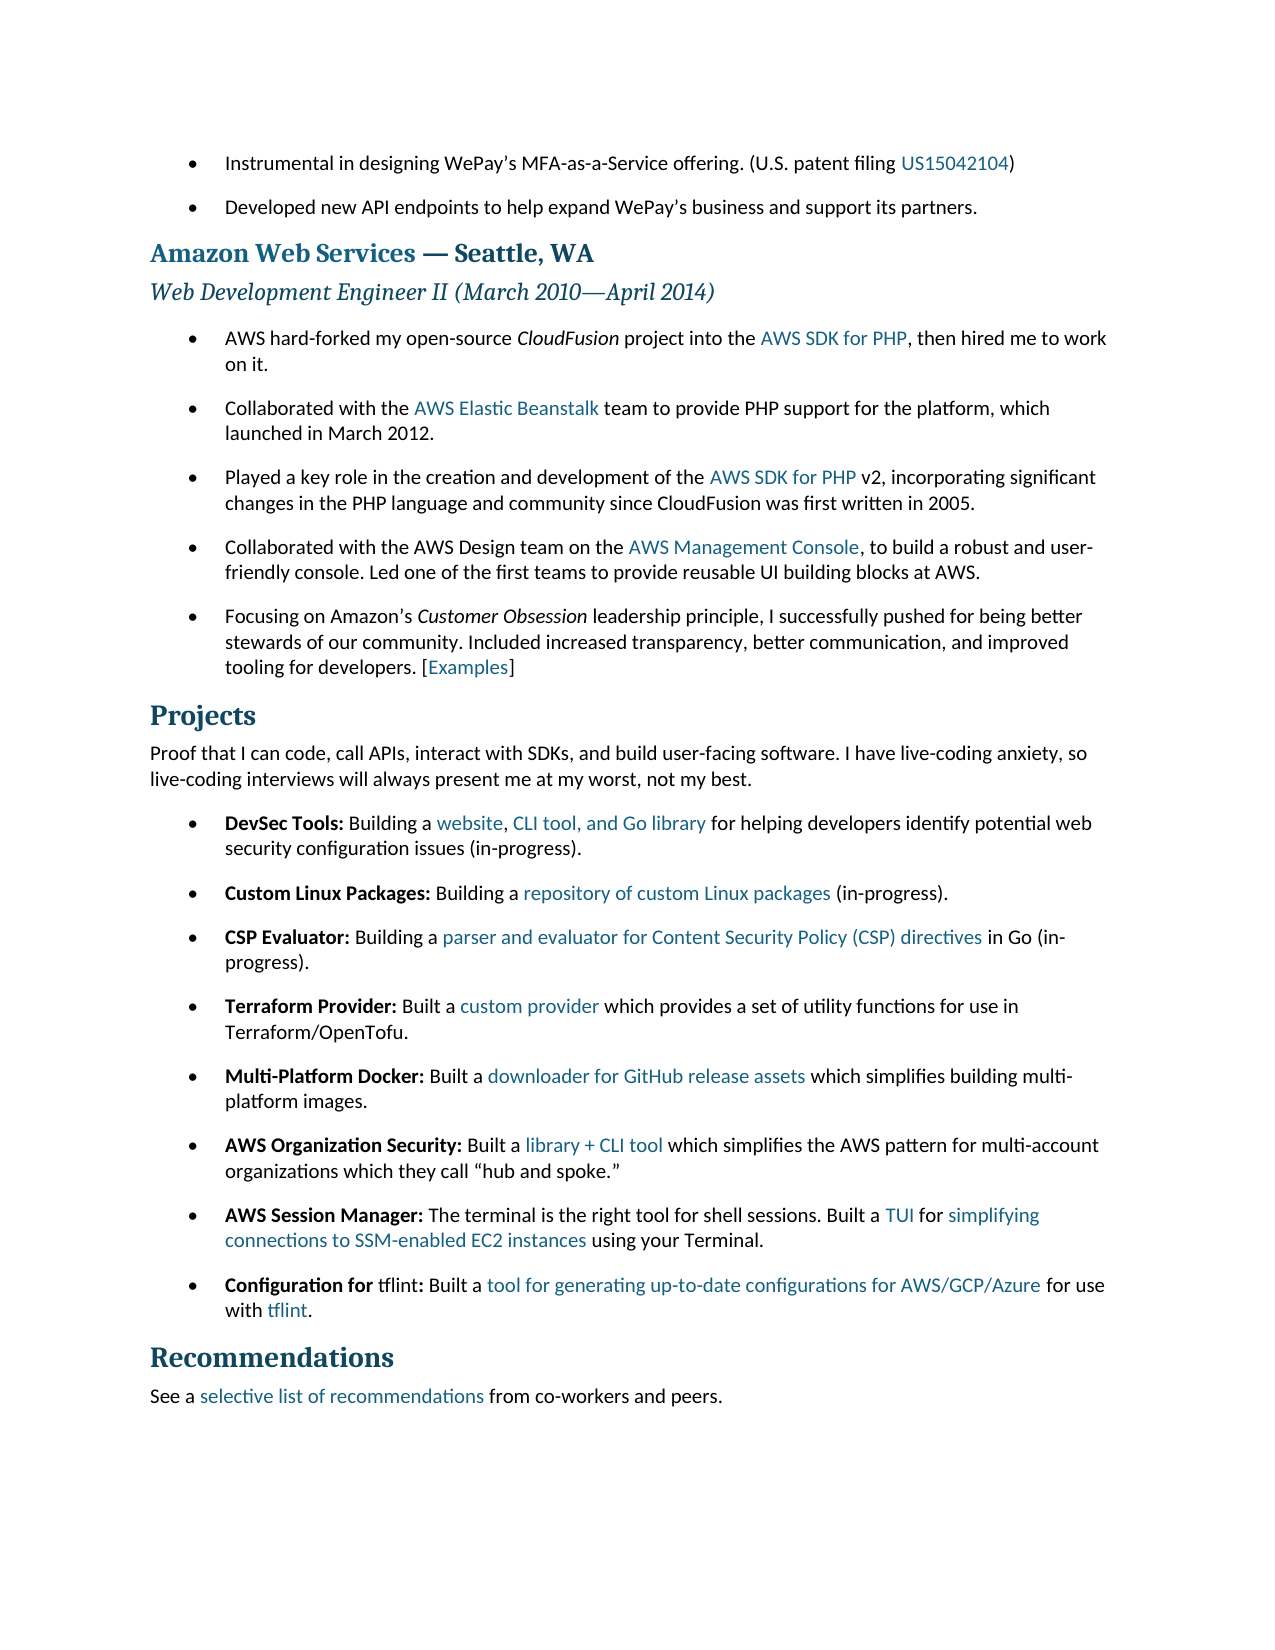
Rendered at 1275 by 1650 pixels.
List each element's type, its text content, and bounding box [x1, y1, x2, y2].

subtitle Projects [150, 699, 1125, 732]
list Collaborated with the AWS Elastic Beanstalk team to provide PHP support for the platform, which launched in March 2012. [187, 395, 1125, 446]
list Multi-Platform Docker: Built a downloader for GitHub release assets which simplifies building multi-platform images. [187, 1063, 1125, 1114]
list Terraform Provider: Built a custom provider which provides a set of utility functions for use in Terraform/OpenTofu. [187, 993, 1125, 1044]
list Collaborated with the AWS Design team on the AWS Management Console, to build a robust and user-friendly console. Led one of the first teams to provide reusable UI building blocks at AWS. [187, 534, 1125, 585]
list Configuration for tflint: Built a tool for generating up-to-date configurations for AWS/GCP/Azure for use with tflint. [187, 1272, 1125, 1323]
text Proof that I can code, call APIs, interact with SDKs, and build user-facing software. I have live-coding anxiety, so live-coding interviews will always present me at my worst, not my best. [150, 741, 1125, 791]
list CSP Evaluator: Building a parser and evaluator for Content Security Policy (CSP) directives in Go (in-progress). [187, 924, 1125, 975]
list DevSec Tools: Building a website, CLI tool, and Go library for helping developers identify potential web security configuration issues (in-progress). [187, 810, 1125, 861]
subtitle Amazon Web Services — Seattle, WA [150, 238, 1125, 269]
list Played a key role in the creation and development of the AWS SDK for PHP v2, incorporating significant changes in the PHP language and community since CloudFusion was first written in 2005. [187, 464, 1125, 515]
list AWS Organization Security: Built a library + CLI tool which simplifies the AWS pattern for multi-account organizations which they call “hub and spoke.” [187, 1133, 1125, 1183]
list AWS hard-forked my open-source CloudFusion project into the AWS SDK for PHP, then hired me to work on it. [187, 325, 1125, 376]
list Custom Linux Packages: Building a repository of custom Linux packages (in-progress). [187, 880, 1125, 905]
list Developed new API endpoints to help expand WePay’s business and support its partners. [187, 194, 1125, 219]
text See a selective list of recommendations from co-workers and peers. [150, 1383, 1125, 1409]
list Instrumental in designing WePay’s MFA-as-a-Service offering. (U.S. patent filing US15042104) [187, 150, 1125, 175]
list AWS Session Manager: The terminal is the right tool for shell sessions. Built a TUI for simplifying connections to SSM-enabled EC2 instances using your Terminal. [187, 1202, 1125, 1253]
list Focusing on Amazon’s Customer Obsession leadership principle, I successfully pushed for being better stewards of our community. Included increased transparency, better communication, and improved tooling for developers. [Examples] [187, 604, 1125, 680]
subtitle Web Development Engineer II (March 2010—April 2014) [150, 278, 1125, 307]
subtitle Recommendations [150, 1341, 1125, 1375]
